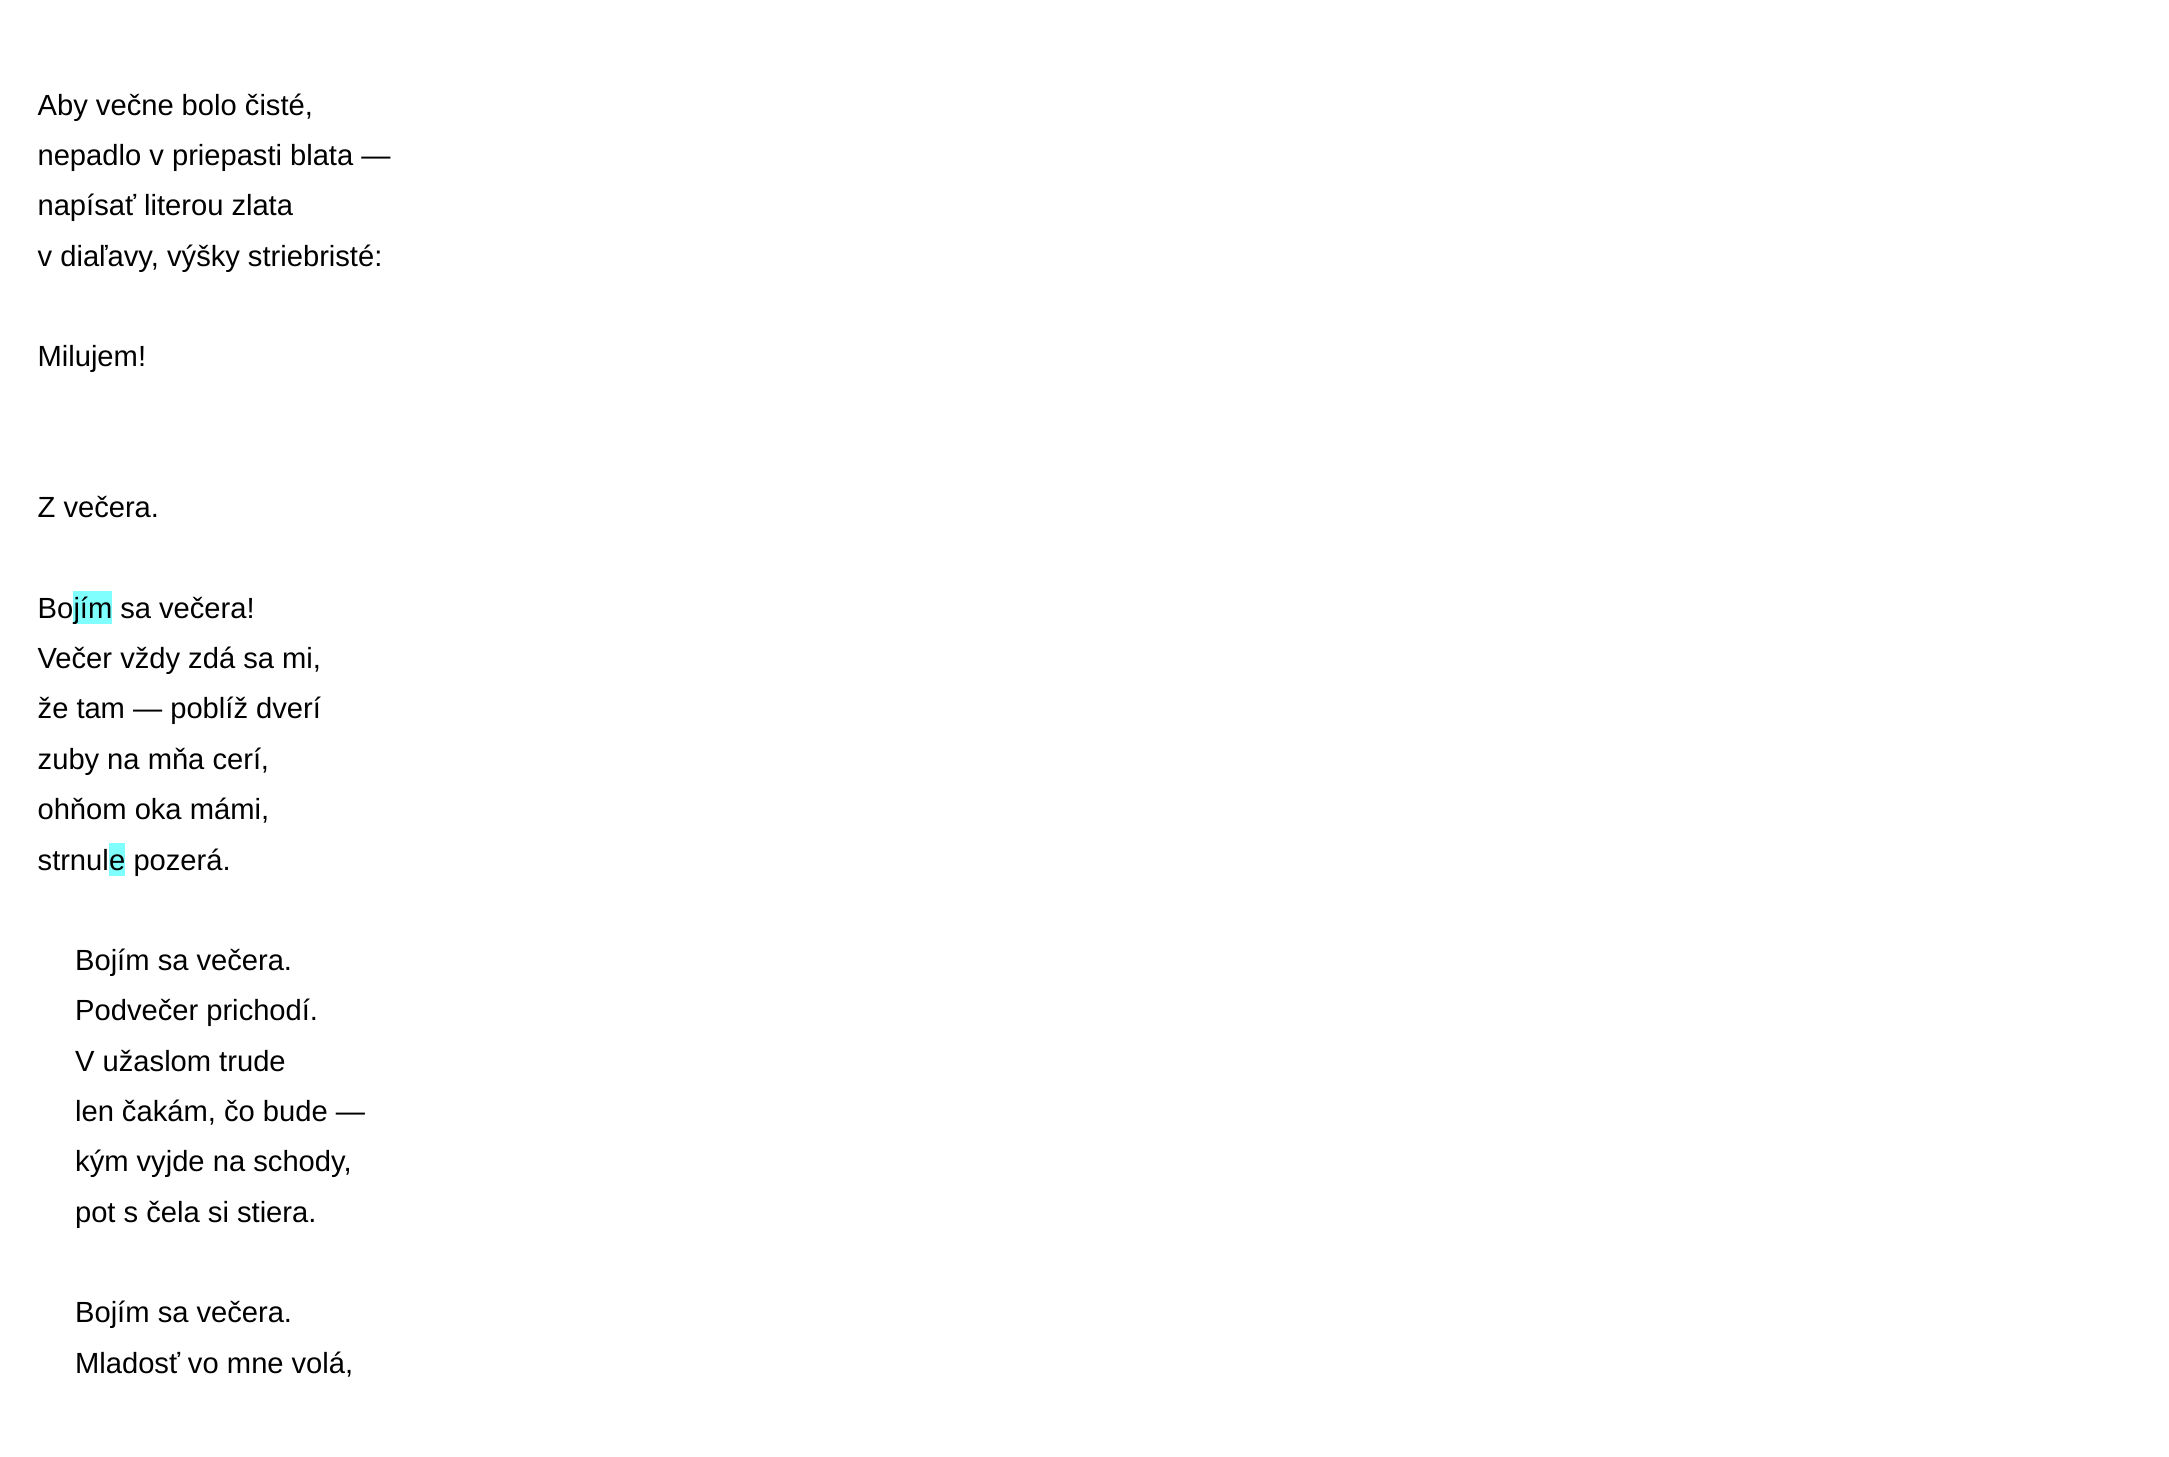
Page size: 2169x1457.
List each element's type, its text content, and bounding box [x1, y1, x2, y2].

text že tam — poblíž dverí [37, 692, 1130, 725]
text Bojím sa večera! [37, 591, 1130, 624]
subtitle Z večera. [37, 490, 1130, 524]
text Podvečer prichodí. [37, 993, 1130, 1027]
text zuby na mňa cerí, [37, 742, 1130, 775]
text Bojím sa večera. [37, 1295, 1130, 1329]
text Aby večne bolo čisté, [37, 88, 1130, 121]
text Mladosť vo mne volá, [37, 1346, 1130, 1379]
text Bojím sa večera. [37, 943, 1130, 977]
text V užaslom trude [37, 1044, 1130, 1077]
text Milujem! [37, 339, 1130, 373]
text v diaľavy, výšky striebristé: [37, 239, 1130, 272]
text len čakám, čo bude — [37, 1094, 1130, 1128]
text pot s čela si stiera. [37, 1195, 1130, 1228]
text napísať literou zlata [37, 188, 1130, 222]
text kým vyjde na schody, [37, 1144, 1130, 1178]
text Večer vždy zdá sa mi, [37, 641, 1130, 675]
text strnule pozerá. [37, 842, 1130, 876]
text nepadlo v priepasti blata — [37, 138, 1130, 172]
text ohňom oka mámi, [37, 792, 1130, 826]
